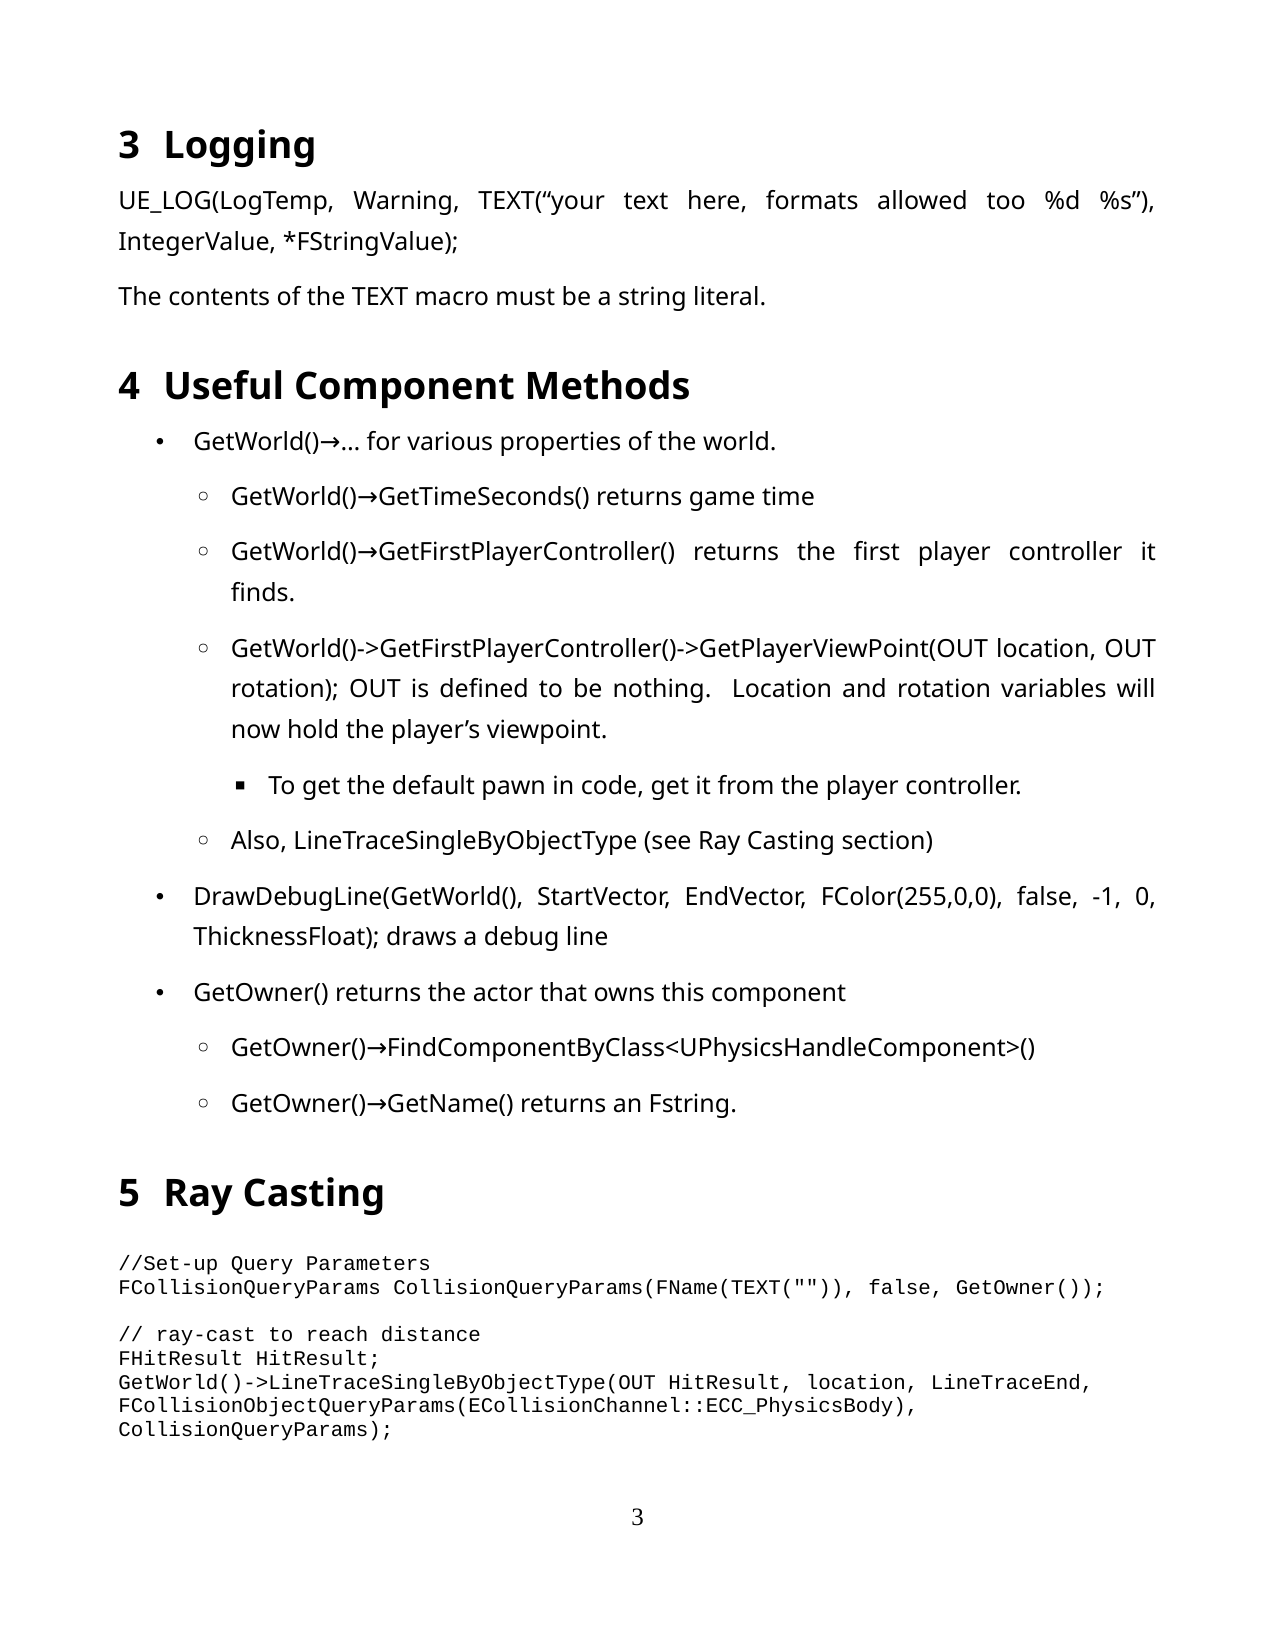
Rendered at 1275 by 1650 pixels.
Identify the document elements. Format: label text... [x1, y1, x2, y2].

list GetOwner() returns the actor that owns this component [156, 974, 1157, 1008]
list GetOwner()→FindComponentByClass<UPhysicsHandleComponent>() [193, 1030, 1157, 1064]
text //Set-up Query Parameters [118, 1253, 1157, 1277]
subtitle Useful Component Methods [118, 359, 1157, 411]
text FCollisionQueryParams CollisionQueryParams(FName(TEXT("")), false, GetOwner()); [118, 1277, 1157, 1301]
list To get the default pawn in code, get it from the player controller. [231, 767, 1157, 801]
list GetWorld()→… for various properties of the world. [156, 423, 1157, 457]
list GetWorld()→GetTimeSeconds() returns game time [193, 478, 1157, 513]
text UE_LOG(LogTemp, Warning, TEXT(“your text here, formats allowed too %d %s”), IntegerValue, *FStringValue); [118, 182, 1157, 257]
text FHitResult HitResult; [118, 1348, 1157, 1372]
text GetWorld()->LineTraceSingleByObjectType(OUT HitResult, location, LineTraceEnd, FCollisionObjectQueryParams(ECollisionChannel::ECC_PhysicsBody), CollisionQueryParams); [118, 1372, 1157, 1443]
subtitle Ray Casting [118, 1166, 1157, 1217]
text // ray-cast to reach distance [118, 1324, 1157, 1348]
list GetOwner()→GetName() returns an Fstring. [193, 1085, 1157, 1119]
list GetWorld()->GetFirstPlayerController()->GetPlayerViewPoint(OUT location, OUT rotation); OUT is defined to be nothing. Location and rotation variables will now hold the player’s viewpoint. [193, 630, 1157, 746]
list Also, LineTraceSingleByObjectType (see Ray Casting section) [193, 823, 1157, 857]
list GetWorld()→GetFirstPlayerController() returns the first player controller it finds. [193, 534, 1157, 609]
list DrawDebugLine(GetWorld(), StartVector, EndVector, FColor(255,0,0), false, -1, 0, ThicknessFloat); draws a debug line [156, 878, 1157, 953]
text The contents of the TEXT macro must be a string literal. [118, 278, 1157, 313]
subtitle Logging [118, 118, 1157, 170]
